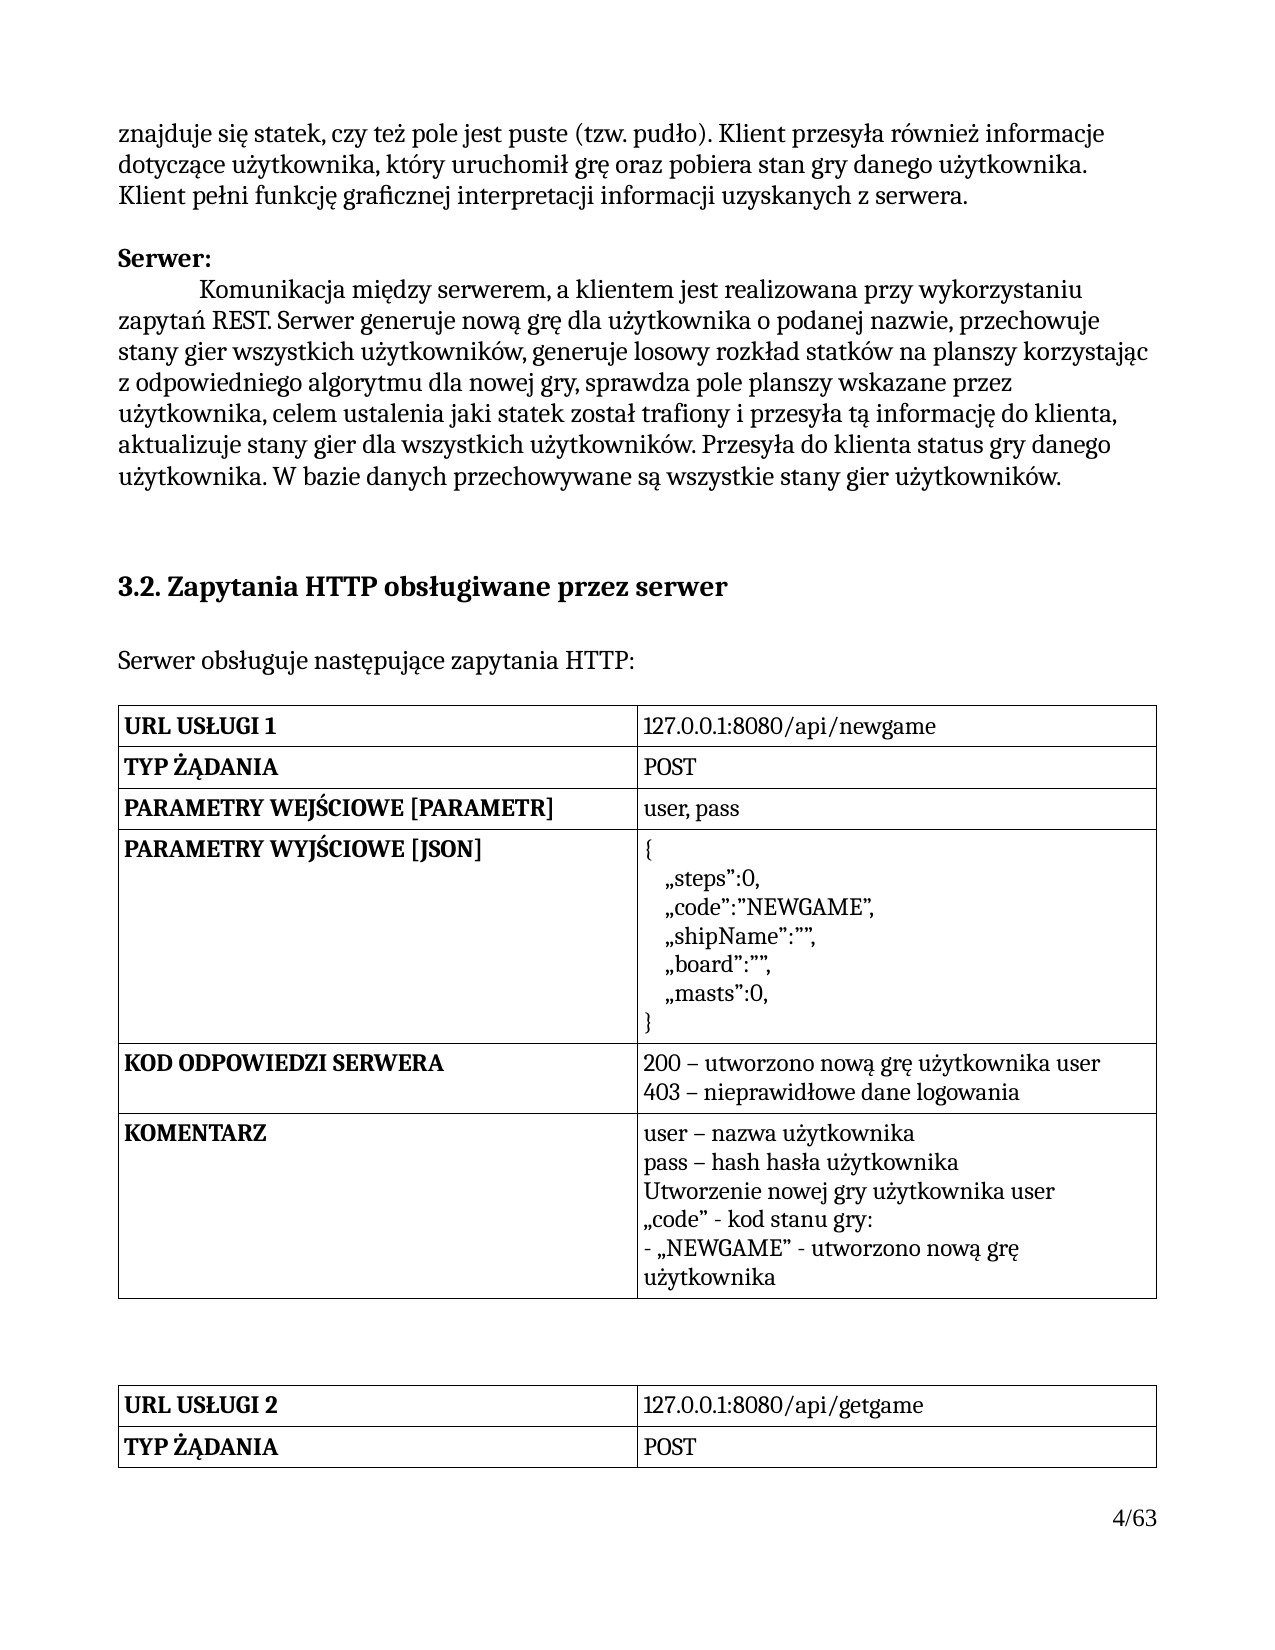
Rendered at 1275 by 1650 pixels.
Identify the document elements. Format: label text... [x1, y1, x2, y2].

table_cell { „steps”:0, „code”:”NEWGAME”, „shipName”:””, „board”:””, „masts”:0, } [638, 830, 1156, 1042]
text znajduje się statek, czy też pole jest puste (tzw. pudło). Klient przesyła również informacje dotyczące użytkownika, który uruchomił grę oraz pobiera stan gry danego użytkownika. Klient pełni funkcję graﬁcznej interpretacji informacji uzyskanych z serwera. [118, 118, 1157, 212]
text Serwer: [118, 243, 1157, 274]
text Komunikacja między serwerem, a klientem jest realizowana przy wykorzystaniu zapytań REST. Serwer generuje nową grę dla użytkownika o podanej nazwie, przechowuje stany gier wszystkich użytkowników, generuje losowy rozkład statków na planszy korzystając z odpowiedniego algorytmu dla nowej gry, sprawdza pole planszy wskazane przez użytkownika, celem ustalenia jaki statek został trafiony i przesyła tą informację do klienta, aktualizuje stany gier dla wszystkich użytkowników. Przesyła do klienta status gry danego użytkownika. W bazie danych przechowywane są wszystkie stany gier użytkowników. [118, 274, 1157, 492]
table_cell POST [638, 747, 1156, 787]
table_cell 200 – utworzono nową grę użytkownika user 403 – nieprawidłowe dane logowania [638, 1044, 1156, 1112]
table_cell POST [638, 1427, 1156, 1467]
table_cell user, pass [638, 789, 1156, 829]
table_cell TYP ŻĄDANIA [119, 747, 637, 787]
table_cell user – nazwa użytkownika pass – hash hasła użytkownika Utworzenie nowej gry użytkownika user „code” - kod stanu gry: - „NEWGAME” - utworzono nową grę użytkownika [638, 1114, 1156, 1297]
text Serwer obsługuje następujące zapytania HTTP: [118, 645, 1157, 676]
table_cell TYP ŻĄDANIA [119, 1427, 637, 1467]
table_header 127.0.0.1:8080/api/newgame [638, 706, 1156, 746]
table_header URL USŁUGI 1 [119, 706, 637, 746]
table_cell KOD ODPOWIEDZI SERWERA [119, 1044, 637, 1112]
subtitle 3.2. Zapytania HTTP obsługiwane przez serwer [118, 570, 1157, 604]
table_cell KOMENTARZ [119, 1114, 637, 1297]
table_cell PARAMETRY WEJŚCIOWE [PARAMETR] [119, 789, 637, 829]
table_header URL USŁUGI 2 [119, 1386, 637, 1426]
table_cell PARAMETRY WYJŚCIOWE [JSON] [119, 830, 637, 1042]
table_header 127.0.0.1:8080/api/getgame [638, 1386, 1156, 1426]
